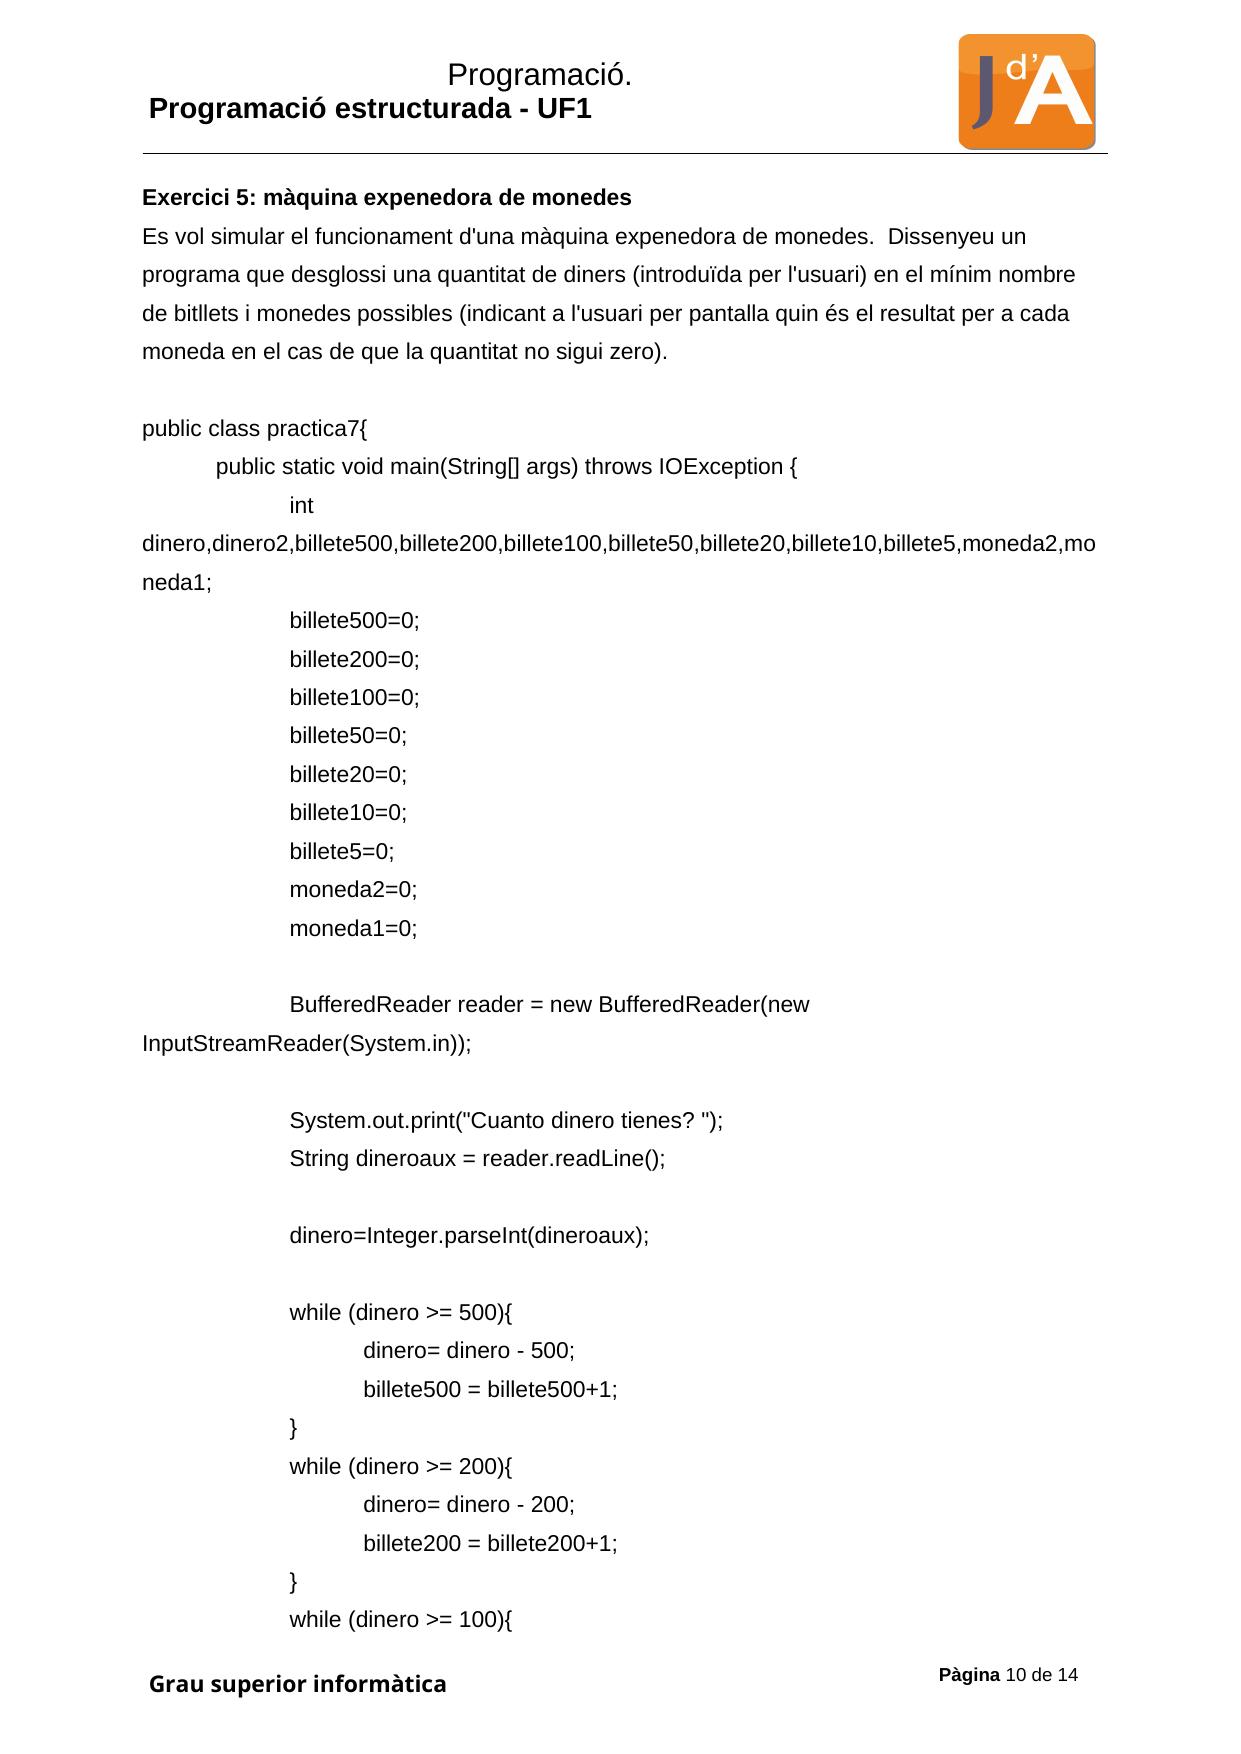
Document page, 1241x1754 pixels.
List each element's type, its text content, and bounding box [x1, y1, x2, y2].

text billete10=0; [142, 800, 1107, 826]
text int dinero,dinero2,billete500,billete200,billete100,billete50,billete20,billete10,billete5,moneda2,moneda1; [142, 492, 1107, 595]
text public static void main(String[] args) throws IOException { [142, 454, 1107, 480]
text while (dinero >= 500){ [142, 1300, 1107, 1325]
text dinero= dinero - 500; [142, 1338, 1107, 1364]
text String dineroaux = reader.readLine(); [142, 1146, 1107, 1172]
text billete200 = billete200+1; [142, 1530, 1107, 1556]
text billete50=0; [142, 723, 1107, 749]
text billete20=0; [142, 762, 1107, 787]
text Es vol simular el funcionament d'una màquina expenedora de monedes. Dissenyeu un programa que desglossi una quantitat de diners (introduïda per l'usuari) en el mínim nombre de bitllets i monedes possibles (indicant a l'usuari per pantalla quin és el resultat per a cada moneda en el cas de que la quantitat no sigui zero). [142, 223, 1107, 364]
text billete5=0; [142, 838, 1107, 864]
text billete500=0; [142, 608, 1107, 633]
picture [958, 34, 1096, 150]
text } [142, 1569, 1107, 1594]
text moneda2=0; [142, 877, 1107, 902]
text } [142, 1415, 1107, 1441]
text public class practica7{ [142, 416, 1107, 441]
text billete100=0; [142, 685, 1107, 710]
text moneda1=0; [142, 915, 1107, 941]
text BufferedReader reader = new BufferedReader(new InputStreamReader(System.in)); [142, 992, 1107, 1056]
text while (dinero >= 200){ [142, 1453, 1107, 1479]
text while (dinero >= 100){ [142, 1607, 1107, 1633]
text billete500 = billete500+1; [142, 1377, 1107, 1402]
text System.out.print("Cuanto dinero tienes? "); [142, 1107, 1107, 1133]
text dinero=Integer.parseInt(dineroaux); [142, 1223, 1107, 1248]
text billete200=0; [142, 646, 1107, 672]
text Exercici 5: màquina expenedora de monedes [142, 185, 1107, 211]
text dinero= dinero - 200; [142, 1492, 1107, 1517]
